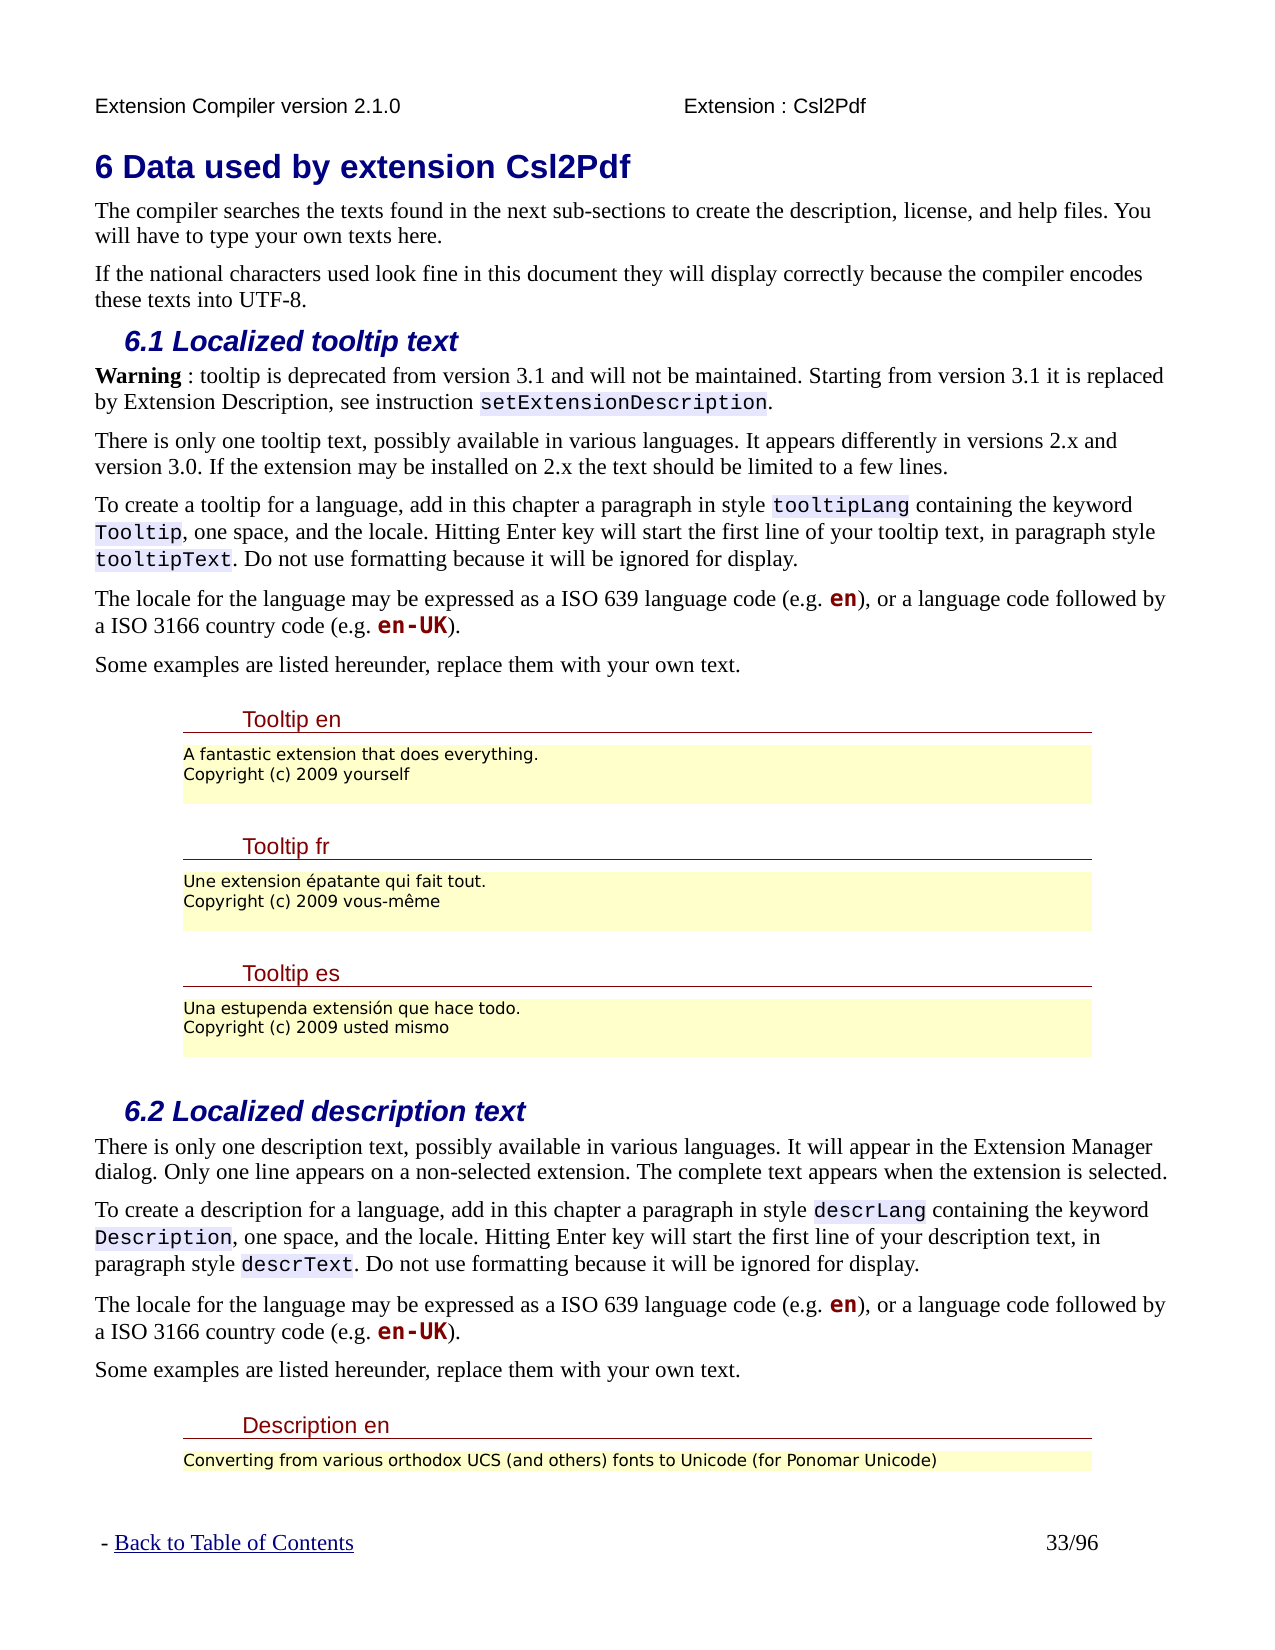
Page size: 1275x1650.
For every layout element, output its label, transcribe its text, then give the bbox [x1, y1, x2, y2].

text The locale for the language may be expressed as a ISO 639 language code (e.g. en), or a language code followed by a ISO 3166 country code (e.g. en-UK). [94, 1291, 1181, 1345]
text There is only one tooltip text, possibly available in various languages. It appears differently in versions 2.x and version 3.0. If the extension may be installed on 2.x the text should be limited to a few lines. [94, 428, 1181, 479]
text The locale for the language may be expressed as a ISO 639 language code (e.g. en), or a language code followed by a ISO 3166 country code (e.g. en-UK). [94, 585, 1181, 639]
text Una estupenda extensión que hace todo. [183, 999, 1092, 1018]
text Copyright (c) 2009 usted mismo [183, 1018, 1092, 1038]
text Description en [183, 1412, 1092, 1438]
text Copyright (c) 2009 vous-même [183, 892, 1092, 911]
text Tooltip fr [183, 833, 1092, 859]
text Une extension épatante qui fait tout. [183, 872, 1092, 892]
text A fantastic extension that does everything. [183, 745, 1092, 765]
text Warning : tooltip is deprecated from version 3.1 and will not be maintained. Starting from version 3.1 it is replaced by Extension Description, see instruction setExtensionDescription. [94, 363, 1181, 416]
text Tooltip en [183, 706, 1092, 732]
text Copyright (c) 2009 yourself [183, 765, 1092, 784]
text To create a tooltip for a language, add in this chapter a paragraph in style tooltipLang containing the keyword Tooltip, one space, and the locale. Hitting Enter key will start the first line of your tooltip text, in paragraph style tooltipText. Do not use formatting because it will be ignored for display. [94, 492, 1181, 572]
text Some examples are listed hereunder, replace them with your own text. [94, 1357, 1181, 1383]
text Tooltip es [183, 960, 1092, 986]
subtitle Localized tooltip text [124, 324, 1181, 357]
text Some examples are listed hereunder, replace them with your own text. [94, 651, 1181, 677]
text To create a description for a language, add in this chapter a paragraph in style descrLang containing the keyword Description, one space, and the locale. Hitting Enter key will start the first line of your description text, in paragraph style descrText. Do not use formatting because it will be ignored for display. [94, 1197, 1181, 1278]
subtitle Data used by extension Csl2Pdf [94, 147, 1181, 185]
subtitle Localized description text [124, 1095, 1181, 1128]
text There is only one description text, possibly available in various languages. It will appear in the Extension Manager dialog. Only one line appears on a non-selected extension. The complete text appears when the extension is selected. [94, 1134, 1181, 1185]
text If the national characters used look fine in this document they will display correctly because the compiler encodes these texts into UTF-8. [94, 261, 1181, 312]
text The compiler searches the texts found in the next sub-sections to create the description, license, and help files. You will have to type your own texts here. [94, 197, 1181, 248]
text Converting from various orthodox UCS (and others) fonts to Unicode (for Ponomar Unicode) [183, 1451, 1092, 1471]
